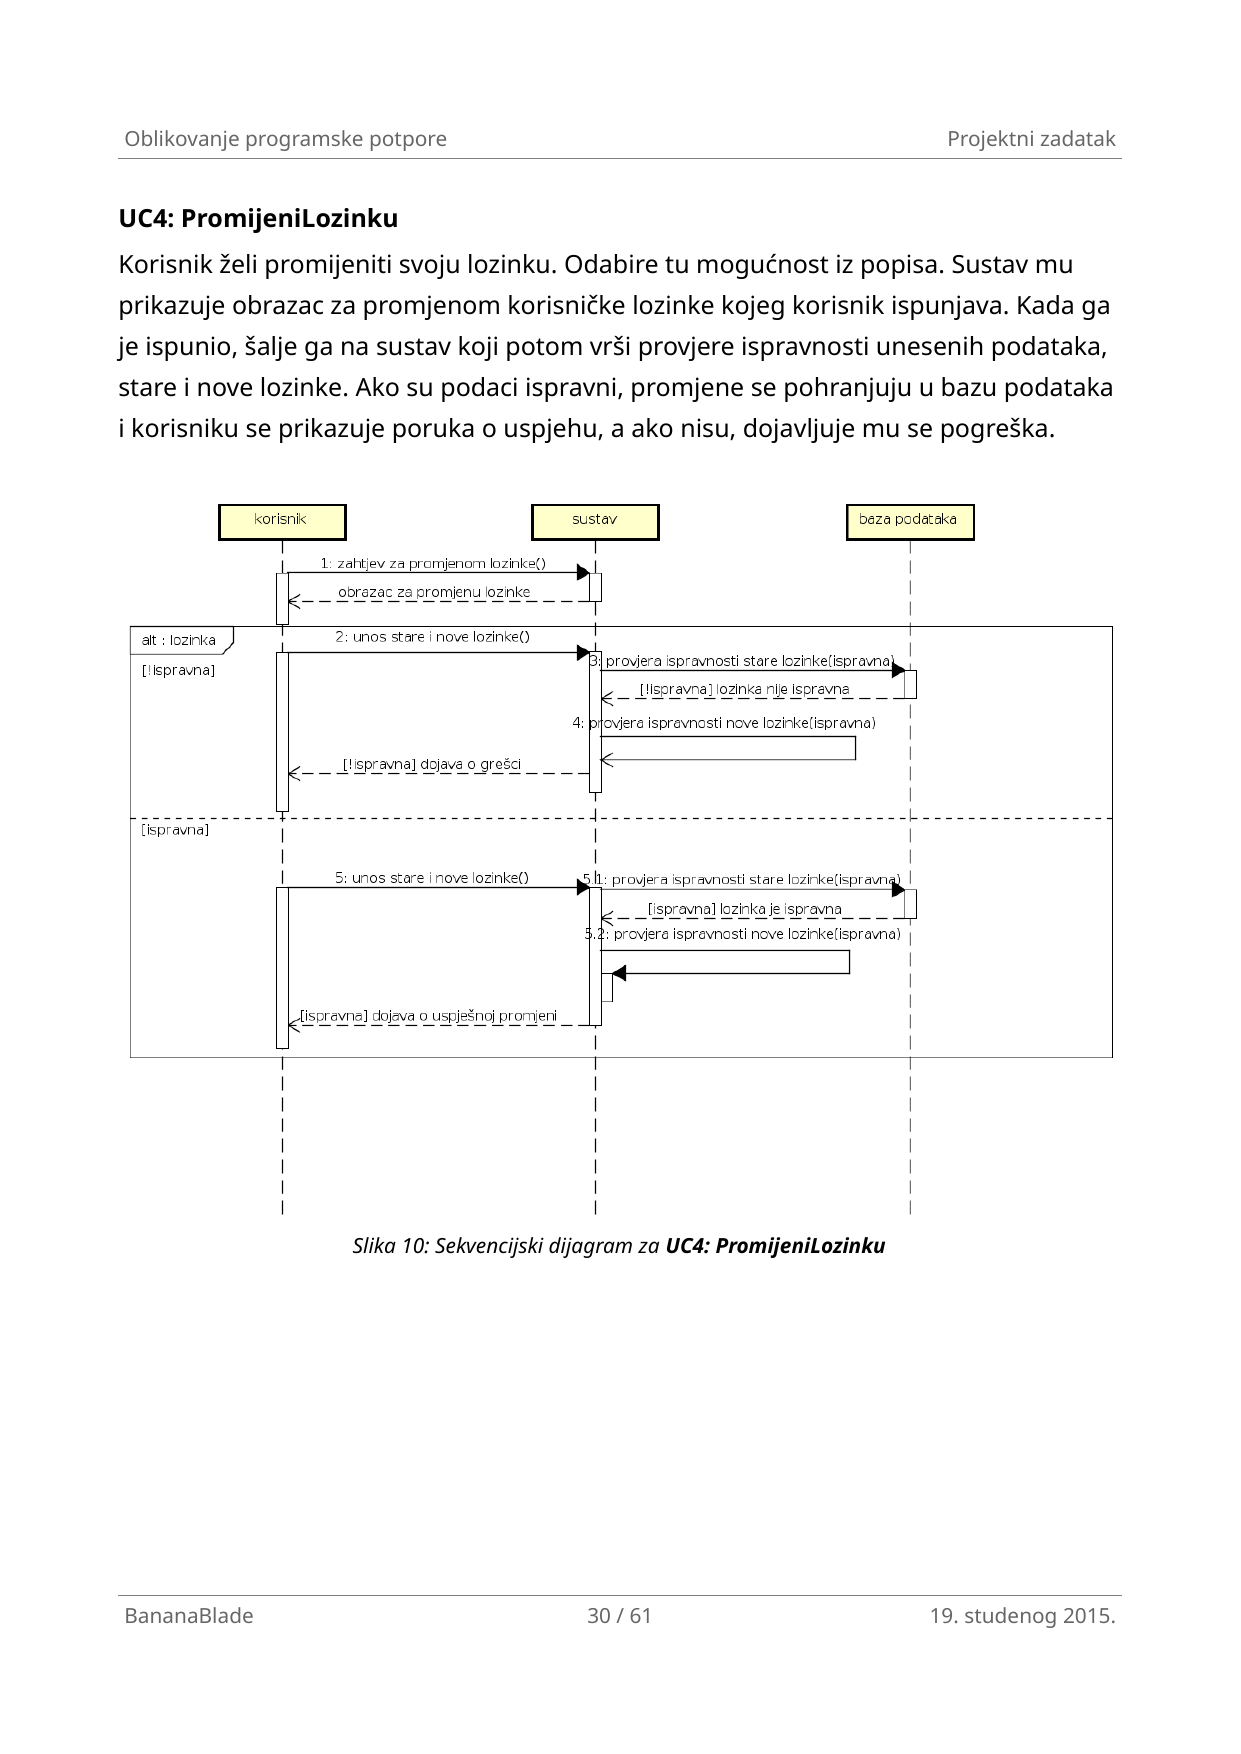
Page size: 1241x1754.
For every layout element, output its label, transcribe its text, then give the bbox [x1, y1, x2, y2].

text Korisnik želi promijeniti svoju lozinku. Odabire tu mogućnost iz popisa. Sustav mu prikazuje obrazac za promjenom korisničke lozinke kojeg korisnik ispunjava. Kada ga je ispunio, šalje ga na sustav koji potom vrši provjere ispravnosti unesenih podataka, stare i nove lozinke. Ako su podaci ispravni, promjene se pohranjuju u bazu podataka i korisniku se prikazuje poruka o uspjehu, a ako nisu, dojavljuje mu se pogreška. [118, 247, 1122, 444]
subtitle UC4: PromijeniLozinku [118, 201, 1122, 234]
picture [118, 493, 1123, 1231]
text Slika 10: Sekvencijski dijagram za UC4: PromijeniLozinku [118, 1231, 1122, 1259]
